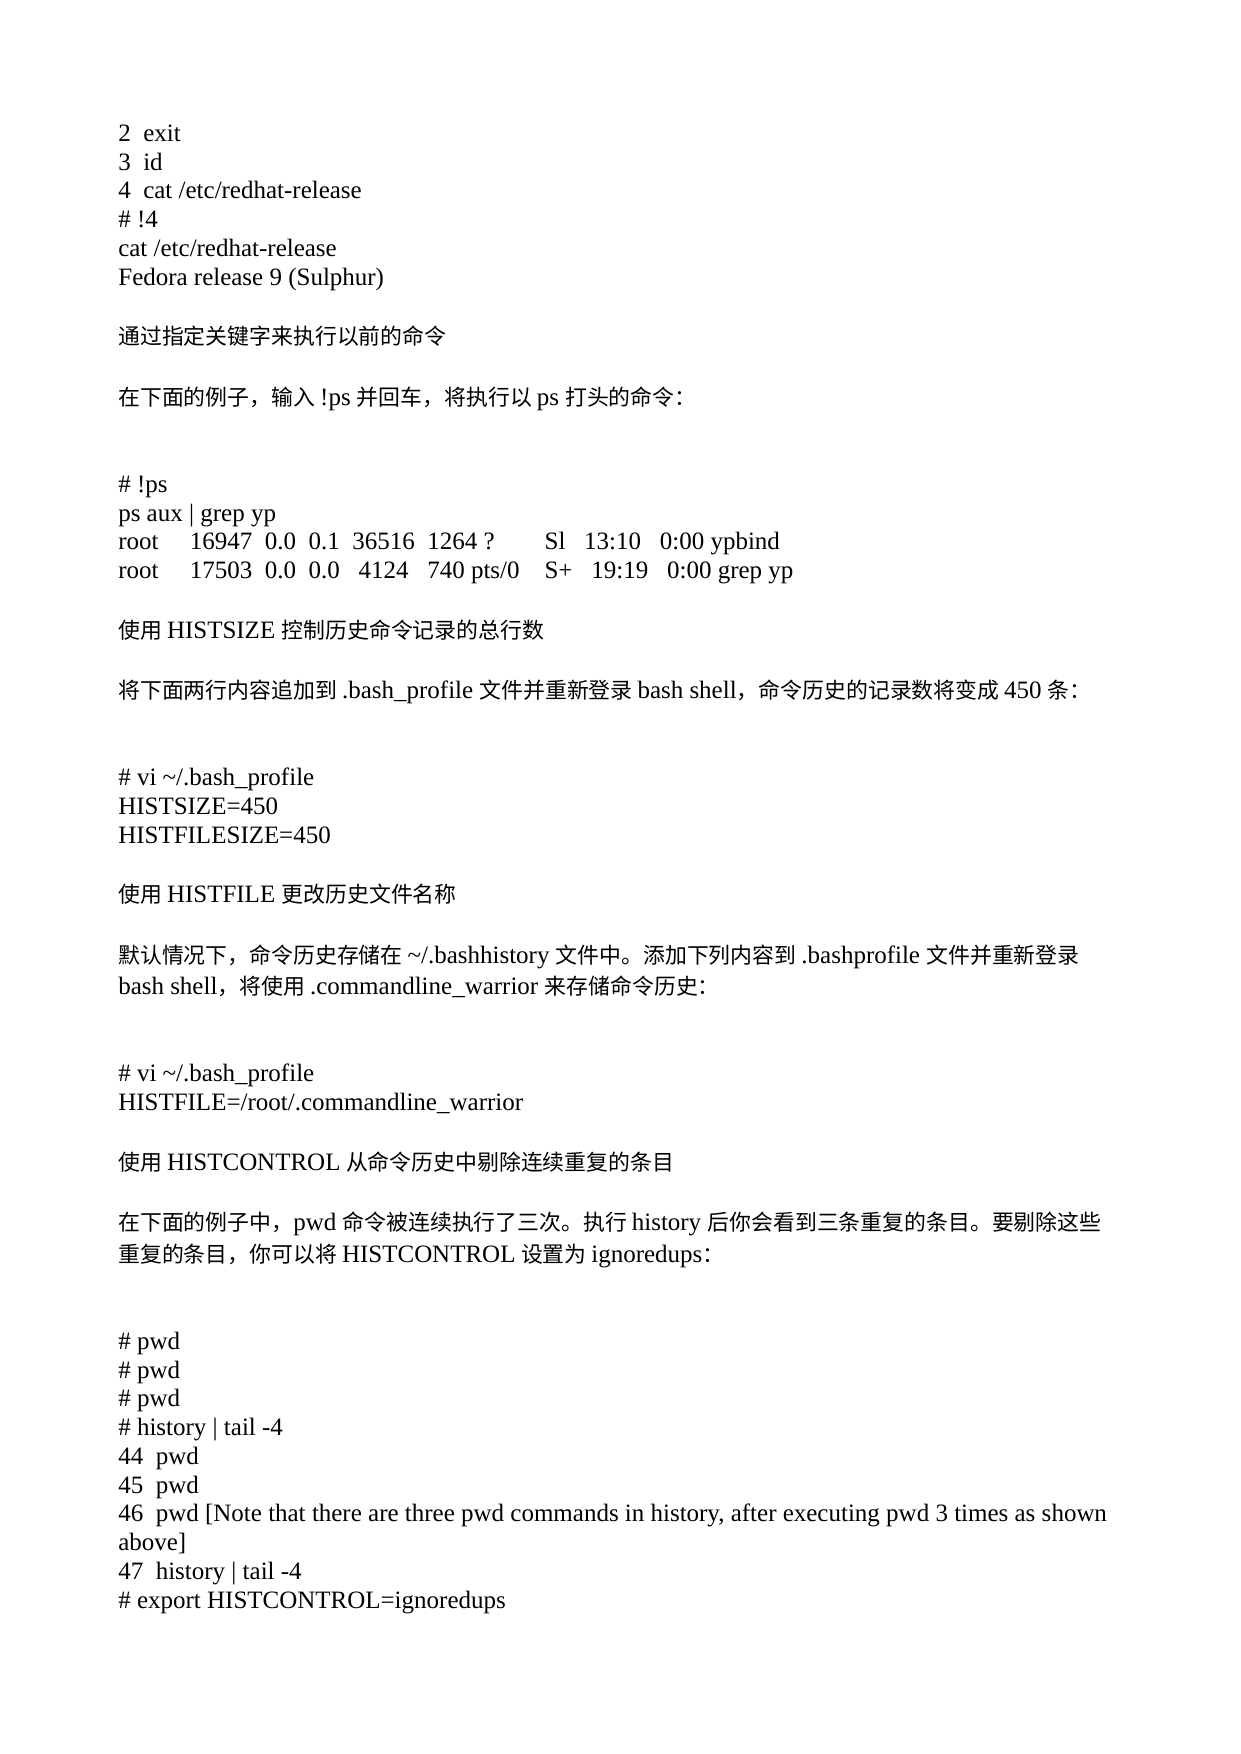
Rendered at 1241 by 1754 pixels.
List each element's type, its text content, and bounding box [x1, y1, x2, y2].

text root 17503 0.0 0.0 4124 740 pts/0 S+ 19:19 0:00 grep yp [118, 555, 1122, 584]
text 47 history | tail -4 [118, 1556, 1122, 1585]
text 使用 HISTSIZE 控制历史命令记录的总行数 [118, 613, 1122, 644]
text # !ps [118, 469, 1122, 498]
text 将下面两行内容追加到 .bash_profile 文件并重新登录 bash shell，命令历史的记录数将变成 450 条： [118, 673, 1122, 705]
text # pwd [118, 1383, 1122, 1412]
text # vi ~/.bash_profile [118, 762, 1122, 791]
text 使用 HISTCONTROL 从命令历史中剔除连续重复的条目 [118, 1145, 1122, 1176]
text HISTSIZE=450 [118, 791, 1122, 820]
text 3 id [118, 147, 1122, 176]
text # !4 [118, 204, 1122, 233]
text # pwd [118, 1355, 1122, 1383]
text 45 pwd [118, 1470, 1122, 1498]
text Fedora release 9 (Sulphur) [118, 262, 1122, 291]
text 4 cat /etc/redhat-release [118, 176, 1122, 204]
text root 16947 0.0 0.1 36516 1264 ? Sl 13:10 0:00 ypbind [118, 526, 1122, 555]
text 默认情况下，命令历史存储在 ~/.bashhistory 文件中。添加下列内容到 .bashprofile 文件并重新登录 bash shell，将使用 .commandline_warrior 来存储命令历史： [118, 938, 1122, 1001]
text 2 exit [118, 118, 1122, 147]
text # history | tail -4 [118, 1412, 1122, 1441]
text 在下面的例子，输入 !ps 并回车，将执行以 ps 打头的命令： [118, 380, 1122, 411]
text HISTFILE=/root/.commandline_warrior [118, 1087, 1122, 1116]
text ps aux | grep yp [118, 498, 1122, 526]
text 使用 HISTFILE 更改历史文件名称 [118, 877, 1122, 909]
text cat /etc/redhat-release [118, 233, 1122, 262]
text 44 pwd [118, 1441, 1122, 1470]
text # export HISTCONTROL=ignoredups [118, 1585, 1122, 1613]
text # vi ~/.bash_profile [118, 1058, 1122, 1087]
text # pwd [118, 1326, 1122, 1355]
text 通过指定关键字来执行以前的命令 [118, 319, 1122, 351]
text HISTFILESIZE=450 [118, 820, 1122, 848]
text 在下面的例子中，pwd 命令被连续执行了三次。执行 history 后你会看到三条重复的条目。要剔除这些重复的条目，你可以将 HISTCONTROL 设置为 ignoredups： [118, 1205, 1122, 1268]
text 46 pwd [Note that there are three pwd commands in history, after executing pwd 3 times as shown above] [118, 1498, 1122, 1556]
